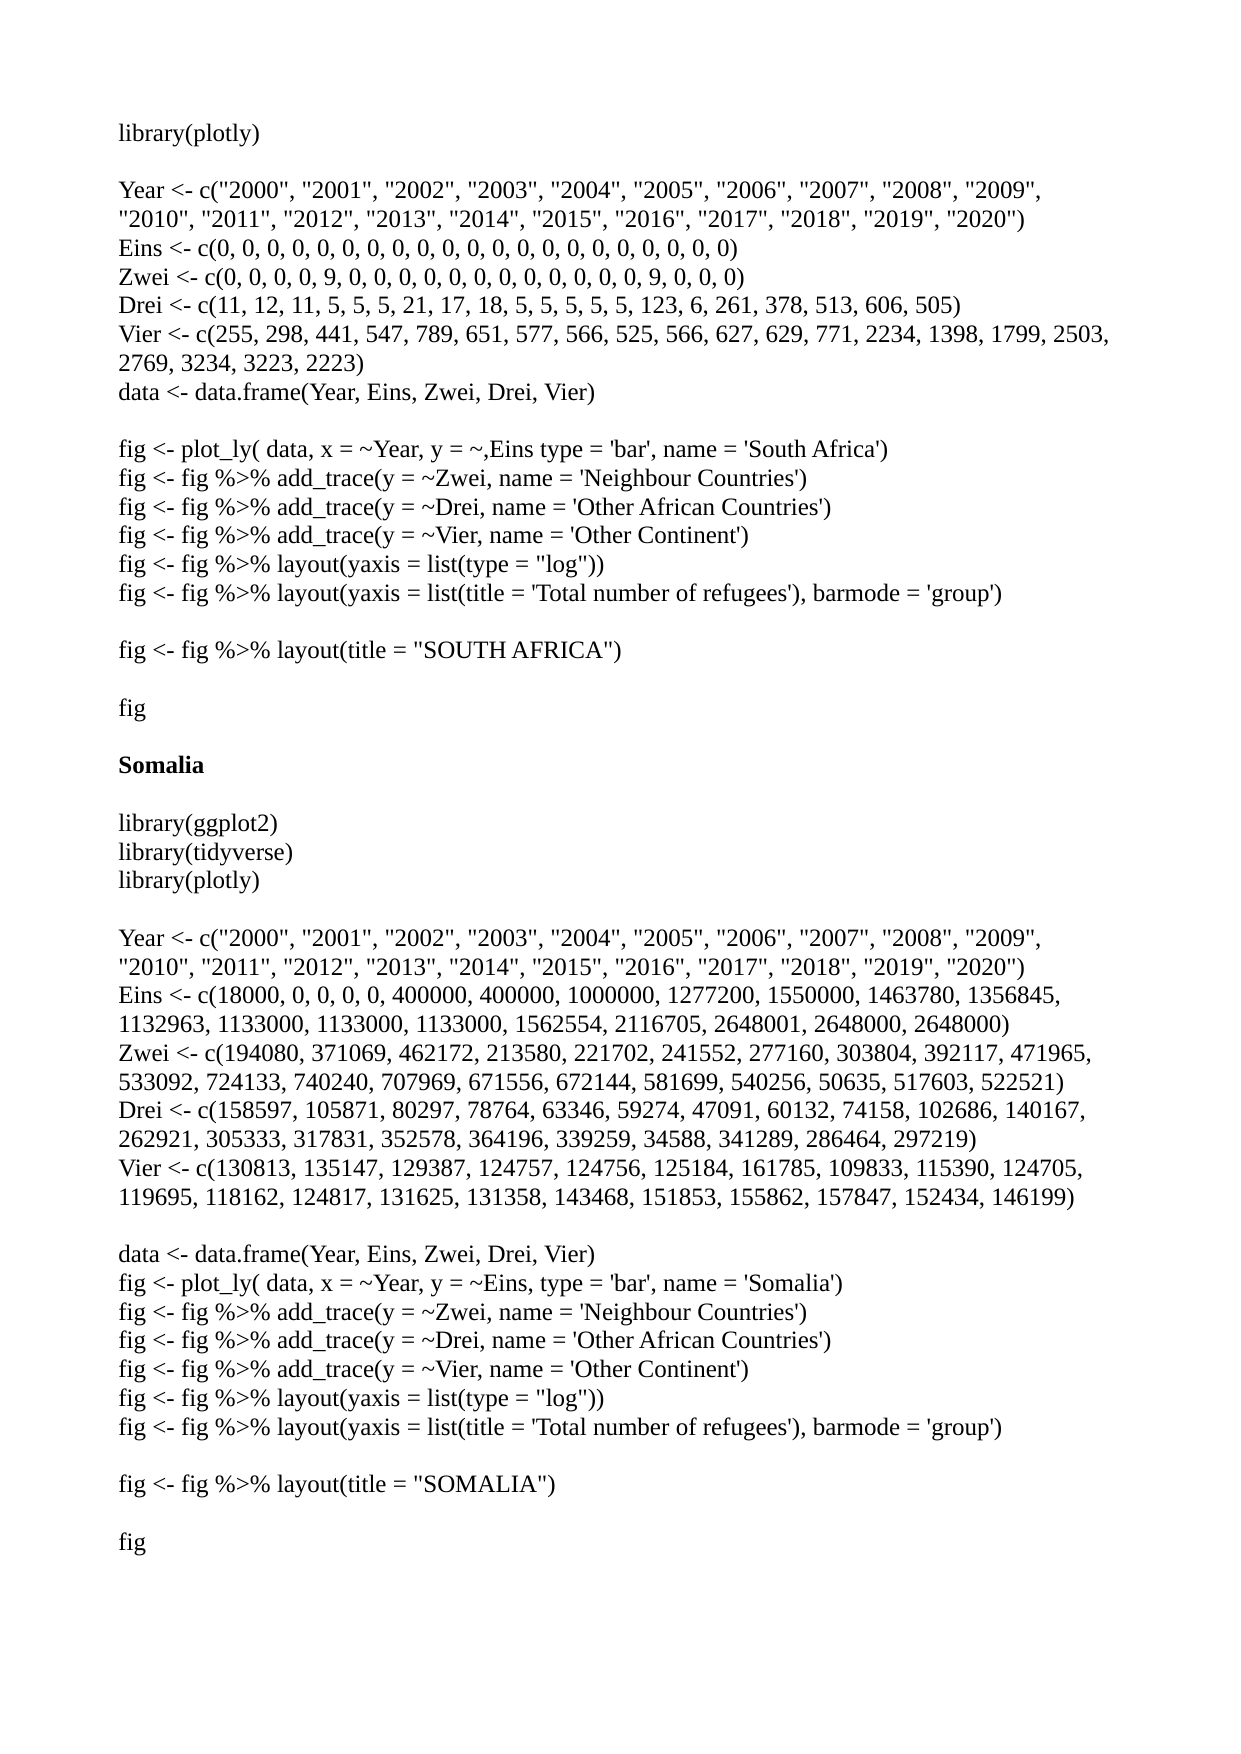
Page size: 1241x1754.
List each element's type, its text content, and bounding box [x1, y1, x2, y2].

text Somalia [118, 751, 1122, 779]
text library(tidyverse) [118, 837, 1122, 866]
text data <- data.frame(Year, Eins, Zwei, Drei, Vier) [118, 1239, 1122, 1268]
text library(plotly) [118, 118, 1122, 147]
text fig <- fig %>% layout(yaxis = list(title = 'Total number of refugees'), barmode = 'group') [118, 1412, 1122, 1441]
text fig [118, 693, 1122, 722]
text fig <- fig %>% layout(title = "SOMALIA") [118, 1469, 1122, 1498]
text fig <- plot_ly( data, x = ~Year, y = ~,Eins type = 'bar', name = 'South Africa') [118, 434, 1122, 463]
text Zwei <- c(194080, 371069, 462172, 213580, 221702, 241552, 277160, 303804, 392117, 471965, 533092, 724133, 740240, 707969, 671556, 672144, 581699, 540256, 50635, 517603, 522521) [118, 1038, 1122, 1096]
text fig <- fig %>% add_trace(y = ~Vier, name = 'Other Continent') [118, 521, 1122, 549]
text Vier <- c(130813, 135147, 129387, 124757, 124756, 125184, 161785, 109833, 115390, 124705, 119695, 118162, 124817, 131625, 131358, 143468, 151853, 155862, 157847, 152434, 146199) [118, 1153, 1122, 1211]
text fig <- fig %>% add_trace(y = ~Vier, name = 'Other Continent') [118, 1354, 1122, 1383]
text fig <- plot_ly( data, x = ~Year, y = ~Eins, type = 'bar', name = 'Somalia') [118, 1268, 1122, 1297]
text library(ggplot2) [118, 808, 1122, 837]
text fig <- fig %>% add_trace(y = ~Zwei, name = 'Neighbour Countries') [118, 1297, 1122, 1326]
text library(plotly) [118, 866, 1122, 894]
text fig <- fig %>% layout(title = "SOUTH AFRICA") [118, 636, 1122, 664]
text Year <- c("2000", "2001", "2002", "2003", "2004", "2005", "2006", "2007", "2008", "2009", "2010", "2011", "2012", "2013", "2014", "2015", "2016", "2017", "2018", "2019", "2020") [118, 923, 1122, 981]
text fig <- fig %>% add_trace(y = ~Drei, name = 'Other African Countries') [118, 1326, 1122, 1354]
text Year <- c("2000", "2001", "2002", "2003", "2004", "2005", "2006", "2007", "2008", "2009", "2010", "2011", "2012", "2013", "2014", "2015", "2016", "2017", "2018", "2019", "2020") [118, 176, 1122, 233]
text fig <- fig %>% layout(yaxis = list(type = "log")) [118, 1383, 1122, 1412]
text fig <- fig %>% add_trace(y = ~Drei, name = 'Other African Countries') [118, 492, 1122, 521]
text Zwei <- c(0, 0, 0, 0, 9, 0, 0, 0, 0, 0, 0, 0, 0, 0, 0, 0, 0, 9, 0, 0, 0) [118, 262, 1122, 291]
text fig [118, 1527, 1122, 1556]
text fig <- fig %>% layout(yaxis = list(type = "log")) [118, 549, 1122, 578]
text fig <- fig %>% add_trace(y = ~Zwei, name = 'Neighbour Countries') [118, 463, 1122, 492]
text data <- data.frame(Year, Eins, Zwei, Drei, Vier) [118, 377, 1122, 406]
text Eins <- c(18000, 0, 0, 0, 0, 400000, 400000, 1000000, 1277200, 1550000, 1463780, 1356845, 1132963, 1133000, 1133000, 1133000, 1562554, 2116705, 2648001, 2648000, 2648000) [118, 981, 1122, 1038]
text Drei <- c(158597, 105871, 80297, 78764, 63346, 59274, 47091, 60132, 74158, 102686, 140167, 262921, 305333, 317831, 352578, 364196, 339259, 34588, 341289, 286464, 297219) [118, 1096, 1122, 1153]
text Drei <- c(11, 12, 11, 5, 5, 5, 21, 17, 18, 5, 5, 5, 5, 5, 123, 6, 261, 378, 513, 606, 505) [118, 291, 1122, 319]
text Eins <- c(0, 0, 0, 0, 0, 0, 0, 0, 0, 0, 0, 0, 0, 0, 0, 0, 0, 0, 0, 0, 0) [118, 233, 1122, 262]
text Vier <- c(255, 298, 441, 547, 789, 651, 577, 566, 525, 566, 627, 629, 771, 2234, 1398, 1799, 2503, 2769, 3234, 3223, 2223) [118, 319, 1122, 377]
text fig <- fig %>% layout(yaxis = list(title = 'Total number of refugees'), barmode = 'group') [118, 578, 1122, 607]
